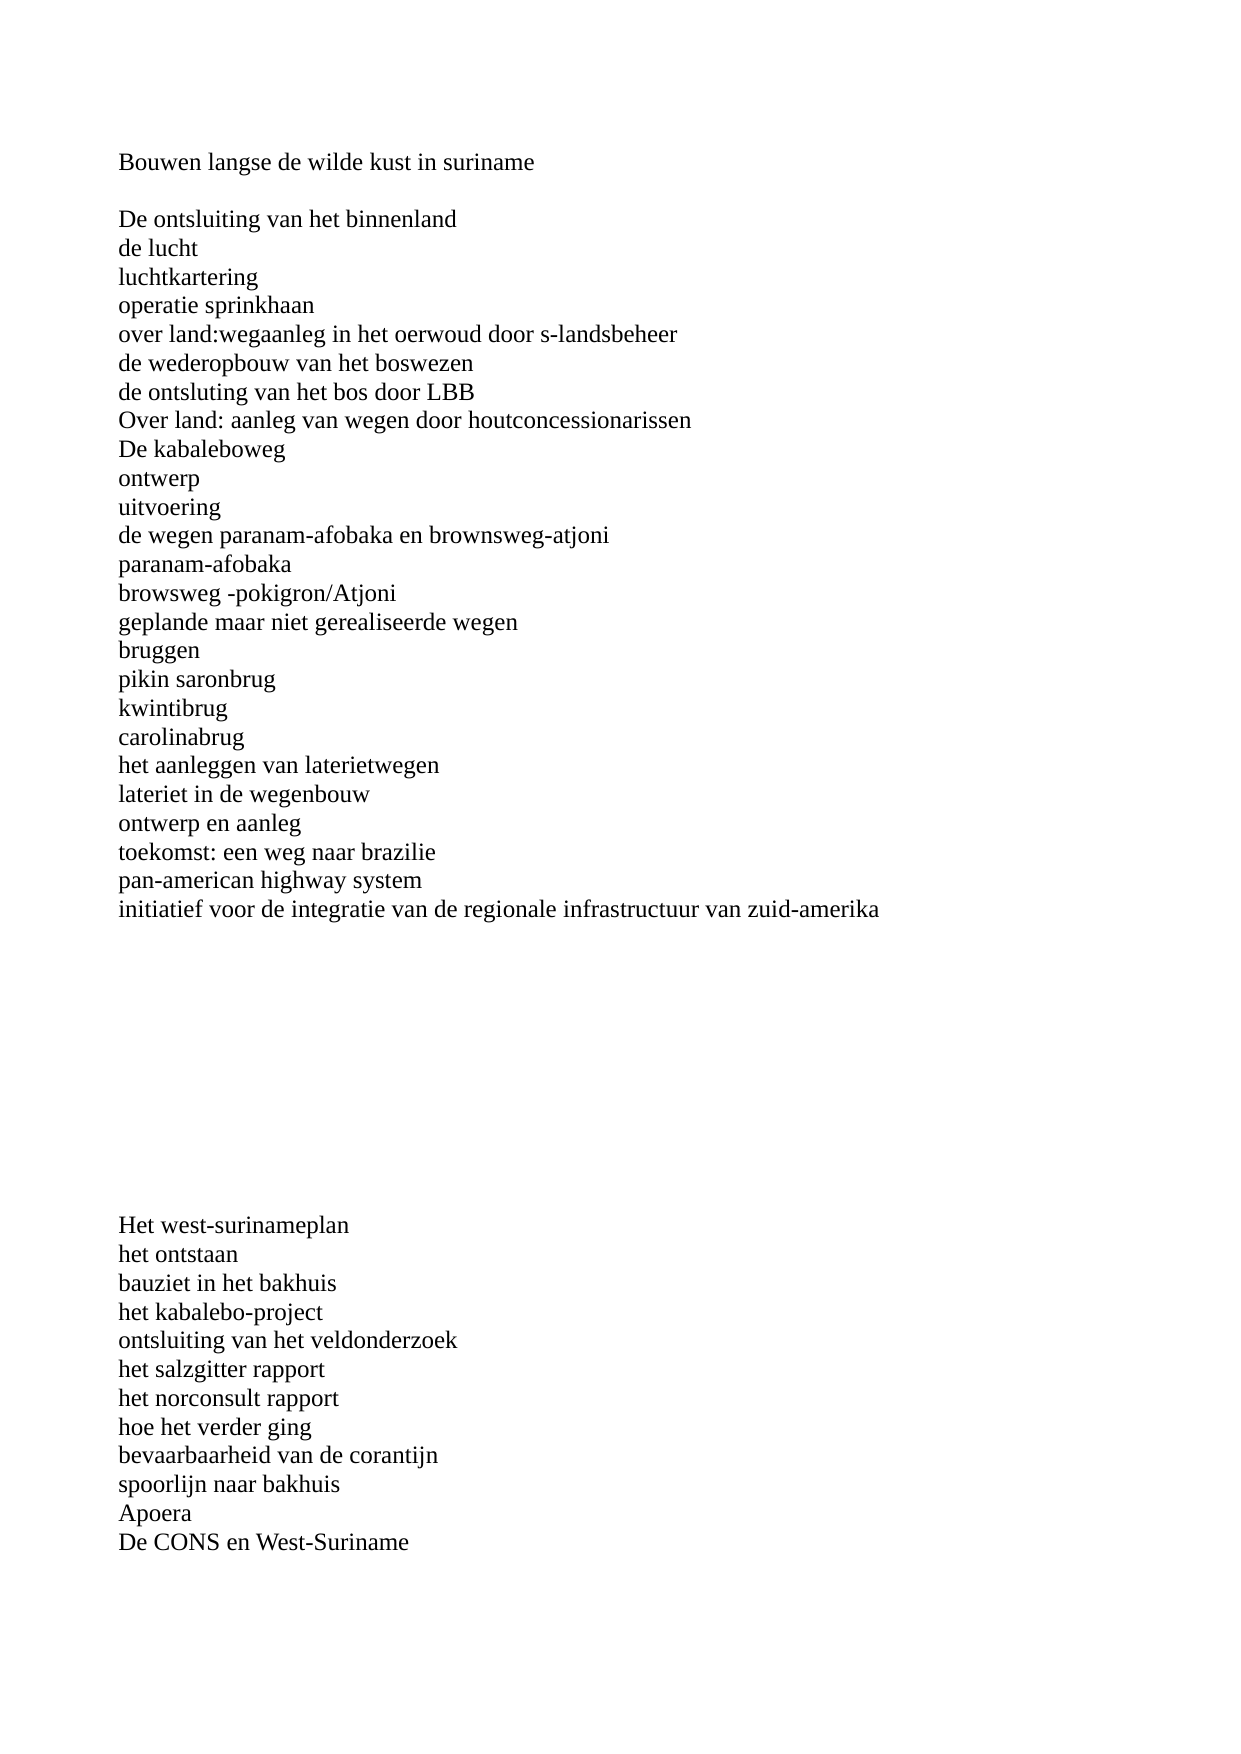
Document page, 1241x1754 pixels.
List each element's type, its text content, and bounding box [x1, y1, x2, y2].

text luchtkartering [118, 262, 1122, 291]
text spoorlijn naar bakhuis [118, 1469, 1122, 1498]
text het kabalebo-project [118, 1297, 1122, 1326]
text Over land: aanleg van wegen door houtconcessionarissen [118, 406, 1122, 434]
text het norconsult rapport [118, 1383, 1122, 1412]
text over land:wegaanleg in het oerwoud door s-landsbeheer [118, 319, 1122, 348]
text pikin saronbrug [118, 664, 1122, 693]
text het ontstaan [118, 1239, 1122, 1268]
text het aanleggen van laterietwegen [118, 751, 1122, 779]
text operatie sprinkhaan [118, 291, 1122, 319]
text De ontsluiting van het binnenland [118, 204, 1122, 233]
text browsweg -pokigron/Atjoni [118, 578, 1122, 607]
text Het west-surinameplan [118, 1211, 1122, 1239]
text pan-american highway system [118, 866, 1122, 894]
text toekomst: een weg naar brazilie [118, 837, 1122, 866]
text de ontsluting van het bos door LBB [118, 377, 1122, 406]
text ontwerp [118, 463, 1122, 492]
text Bouwen langse de wilde kust in suriname [118, 147, 1122, 176]
text hoe het verder ging [118, 1412, 1122, 1441]
text carolinabrug [118, 722, 1122, 751]
text De CONS en West-Suriname [118, 1527, 1122, 1556]
text paranam-afobaka [118, 549, 1122, 578]
text ontsluiting van het veldonderzoek [118, 1326, 1122, 1354]
text lateriet in de wegenbouw [118, 779, 1122, 808]
text de lucht [118, 233, 1122, 262]
text ontwerp en aanleg [118, 808, 1122, 837]
text bauziet in het bakhuis [118, 1268, 1122, 1297]
text bruggen [118, 636, 1122, 664]
text uitvoering [118, 492, 1122, 521]
text bevaarbaarheid van de corantijn [118, 1441, 1122, 1469]
text Apoera [118, 1498, 1122, 1527]
text kwintibrug [118, 693, 1122, 722]
text het salzgitter rapport [118, 1354, 1122, 1383]
text initiatief voor de integratie van de regionale infrastructuur van zuid-amerika [118, 894, 1122, 923]
text De kabaleboweg [118, 434, 1122, 463]
text de wederopbouw van het boswezen [118, 348, 1122, 377]
text geplande maar niet gerealiseerde wegen [118, 607, 1122, 636]
text de wegen paranam-afobaka en brownsweg-atjoni [118, 521, 1122, 549]
